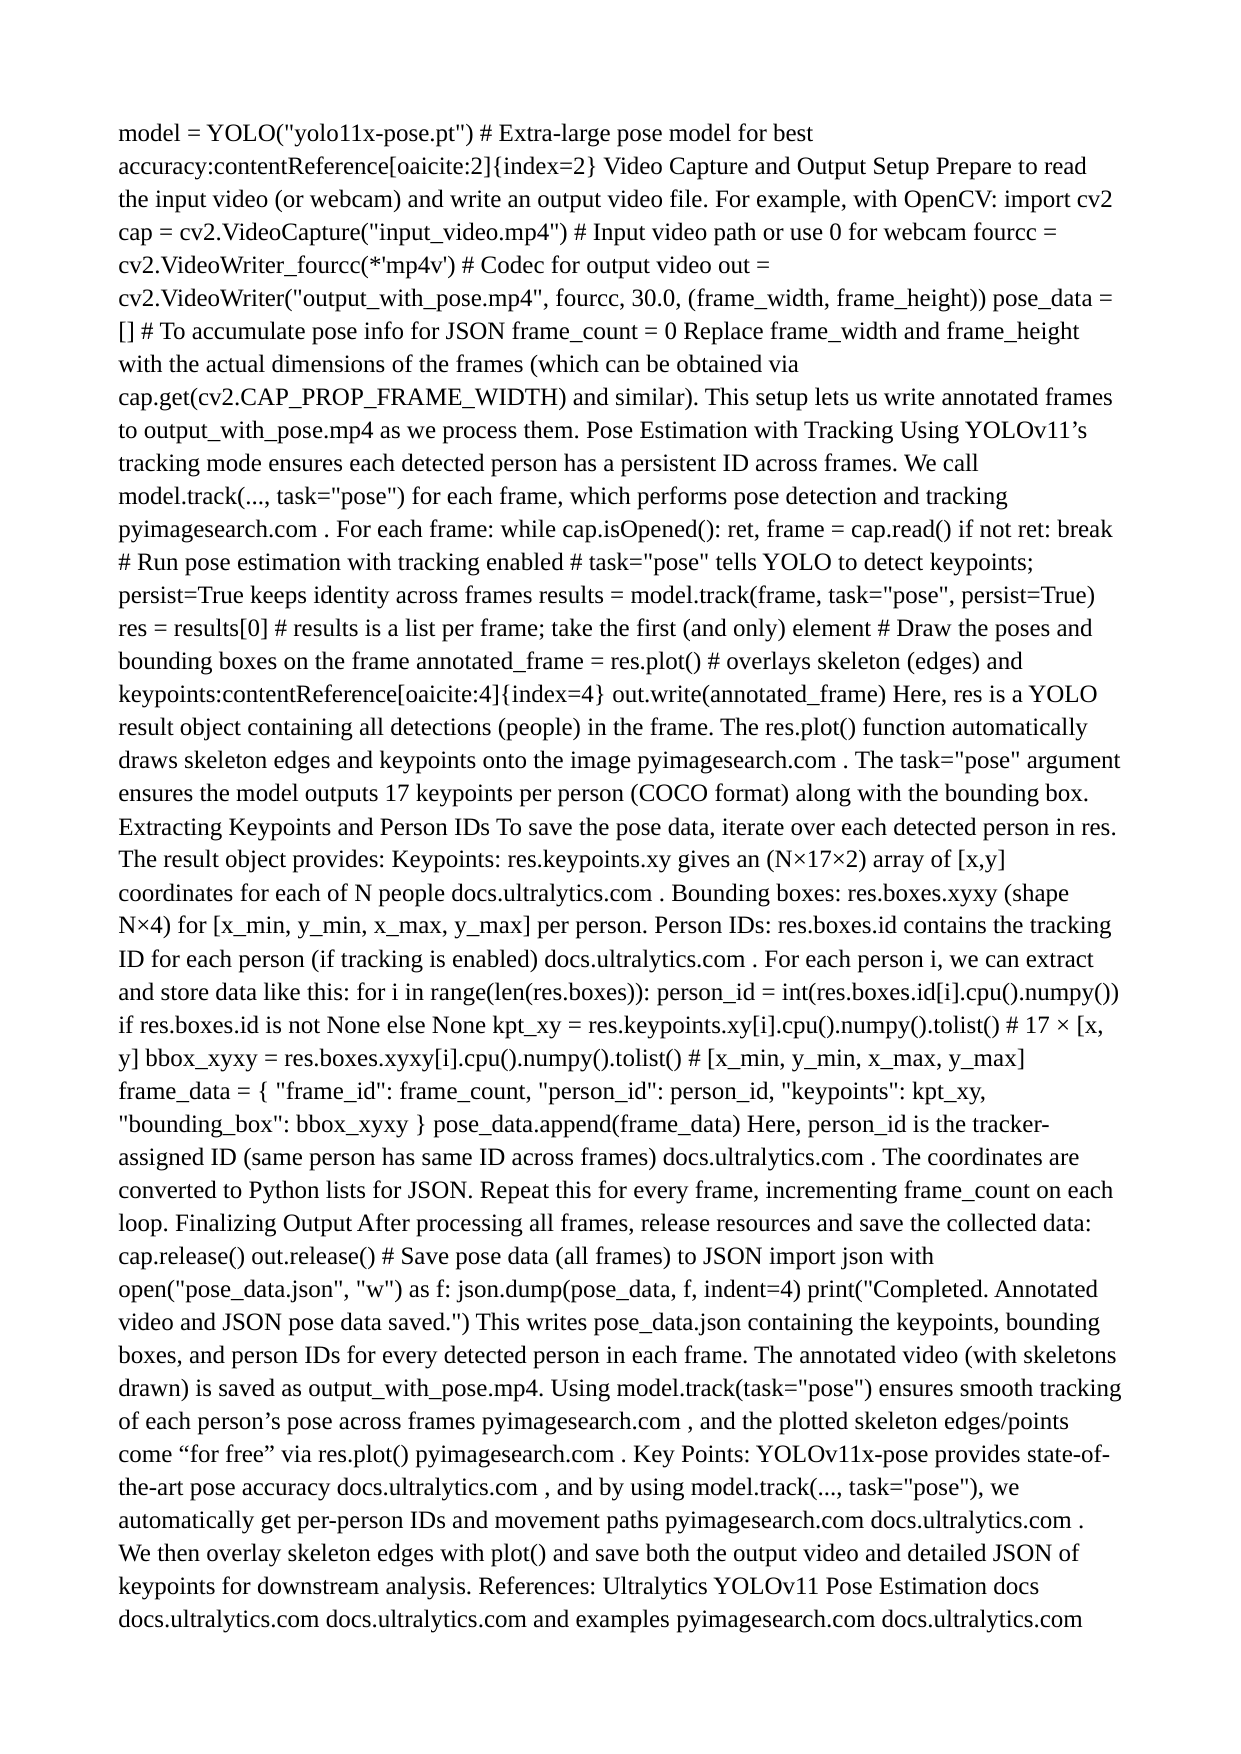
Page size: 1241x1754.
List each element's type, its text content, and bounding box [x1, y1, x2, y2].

text model = YOLO("yolo11x-pose.pt") # Extra-large pose model for best accuracy:contentReference[oaicite:2]{index=2} Video Capture and Output Setup Prepare to read the input video (or webcam) and write an output video file. For example, with OpenCV: import cv2 cap = cv2.VideoCapture("input_video.mp4") # Input video path or use 0 for webcam fourcc = cv2.VideoWriter_fourcc(*'mp4v') # Codec for output video out = cv2.VideoWriter("output_with_pose.mp4", fourcc, 30.0, (frame_width, frame_height)) pose_data = [] # To accumulate pose info for JSON frame_count = 0 Replace frame_width and frame_height with the actual dimensions of the frames (which can be obtained via cap.get(cv2.CAP_PROP_FRAME_WIDTH) and similar). This setup lets us write annotated frames to output_with_pose.mp4 as we process them. Pose Estimation with Tracking Using YOLOv11’s tracking mode ensures each detected person has a persistent ID across frames. We call model.track(..., task="pose") for each frame, which performs pose detection and tracking pyimagesearch.com . For each frame: while cap.isOpened(): ret, frame = cap.read() if not ret: break # Run pose estimation with tracking enabled # task="pose" tells YOLO to detect keypoints; persist=True keeps identity across frames results = model.track(frame, task="pose", persist=True) res = results[0] # results is a list per frame; take the first (and only) element # Draw the poses and bounding boxes on the frame annotated_frame = res.plot() # overlays skeleton (edges) and keypoints:contentReference[oaicite:4]{index=4} out.write(annotated_frame) Here, res is a YOLO result object containing all detections (people) in the frame. The res.plot() function automatically draws skeleton edges and keypoints onto the image pyimagesearch.com . The task="pose" argument ensures the model outputs 17 keypoints per person (COCO format) along with the bounding box. Extracting Keypoints and Person IDs To save the pose data, iterate over each detected person in res. The result object provides: Keypoints: res.keypoints.xy gives an (N×17×2) array of [x,y] coordinates for each of N people docs.ultralytics.com . Bounding boxes: res.boxes.xyxy (shape N×4) for [x_min, y_min, x_max, y_max] per person. Person IDs: res.boxes.id contains the tracking ID for each person (if tracking is enabled) docs.ultralytics.com . For each person i, we can extract and store data like this: for i in range(len(res.boxes)): person_id = int(res.boxes.id[i].cpu().numpy()) if res.boxes.id is not None else None kpt_xy = res.keypoints.xy[i].cpu().numpy().tolist() # 17 × [x, y] bbox_xyxy = res.boxes.xyxy[i].cpu().numpy().tolist() # [x_min, y_min, x_max, y_max] frame_data = { "frame_id": frame_count, "person_id": person_id, "keypoints": kpt_xy, "bounding_box": bbox_xyxy } pose_data.append(frame_data) Here, person_id is the tracker-assigned ID (same person has same ID across frames) docs.ultralytics.com . The coordinates are converted to Python lists for JSON. Repeat this for every frame, incrementing frame_count on each loop. Finalizing Output After processing all frames, release resources and save the collected data: cap.release() out.release() # Save pose data (all frames) to JSON import json with open("pose_data.json", "w") as f: json.dump(pose_data, f, indent=4) print("Completed. Annotated video and JSON pose data saved.") This writes pose_data.json containing the keypoints, bounding boxes, and person IDs for every detected person in each frame. The annotated video (with skeletons drawn) is saved as output_with_pose.mp4. Using model.track(task="pose") ensures smooth tracking of each person’s pose across frames pyimagesearch.com , and the plotted skeleton edges/points come “for free” via res.plot() pyimagesearch.com . Key Points: YOLOv11x-pose provides state-of-the-art pose accuracy docs.ultralytics.com , and by using model.track(..., task="pose"), we automatically get per-person IDs and movement paths pyimagesearch.com docs.ultralytics.com . We then overlay skeleton edges with plot() and save both the output video and detailed JSON of keypoints for downstream analysis. References: Ultralytics YOLOv11 Pose Estimation docs docs.ultralytics.com docs.ultralytics.com and examples pyimagesearch.com docs.ultralytics.com [118, 118, 1122, 1633]
